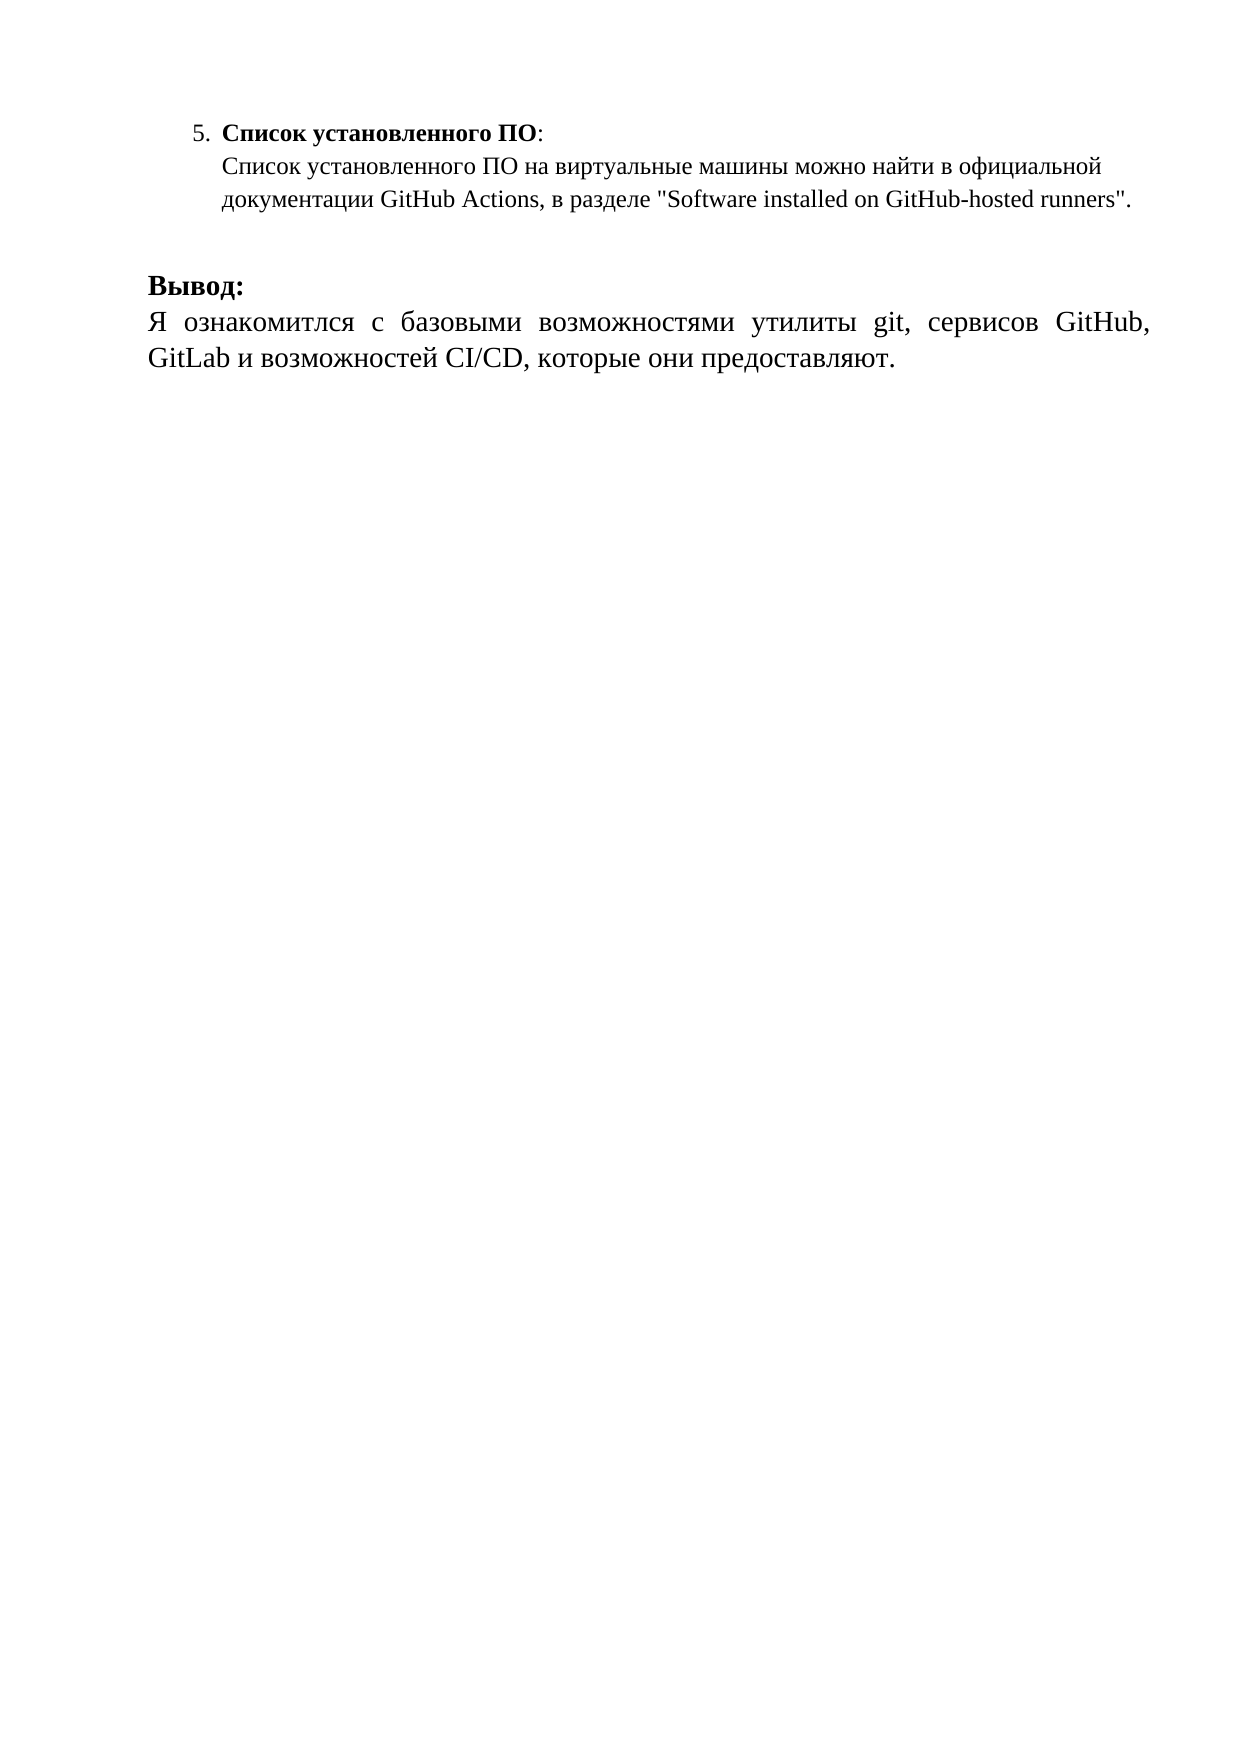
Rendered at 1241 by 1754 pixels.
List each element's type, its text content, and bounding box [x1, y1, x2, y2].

text Я ознакомитлся с базовыми возможностями утилиты git, сервисов GitHub, GitLab и возможностей CI/CD, которые они предоставляют. [148, 304, 1152, 374]
list Список установленного ПО: Список установленного ПО на виртуальные машины можно найти в официальной документации GitHub Actions, в разделе "Software installed on GitHub-hosted runners". [192, 118, 1152, 213]
subtitle Вывод: [148, 268, 1152, 301]
